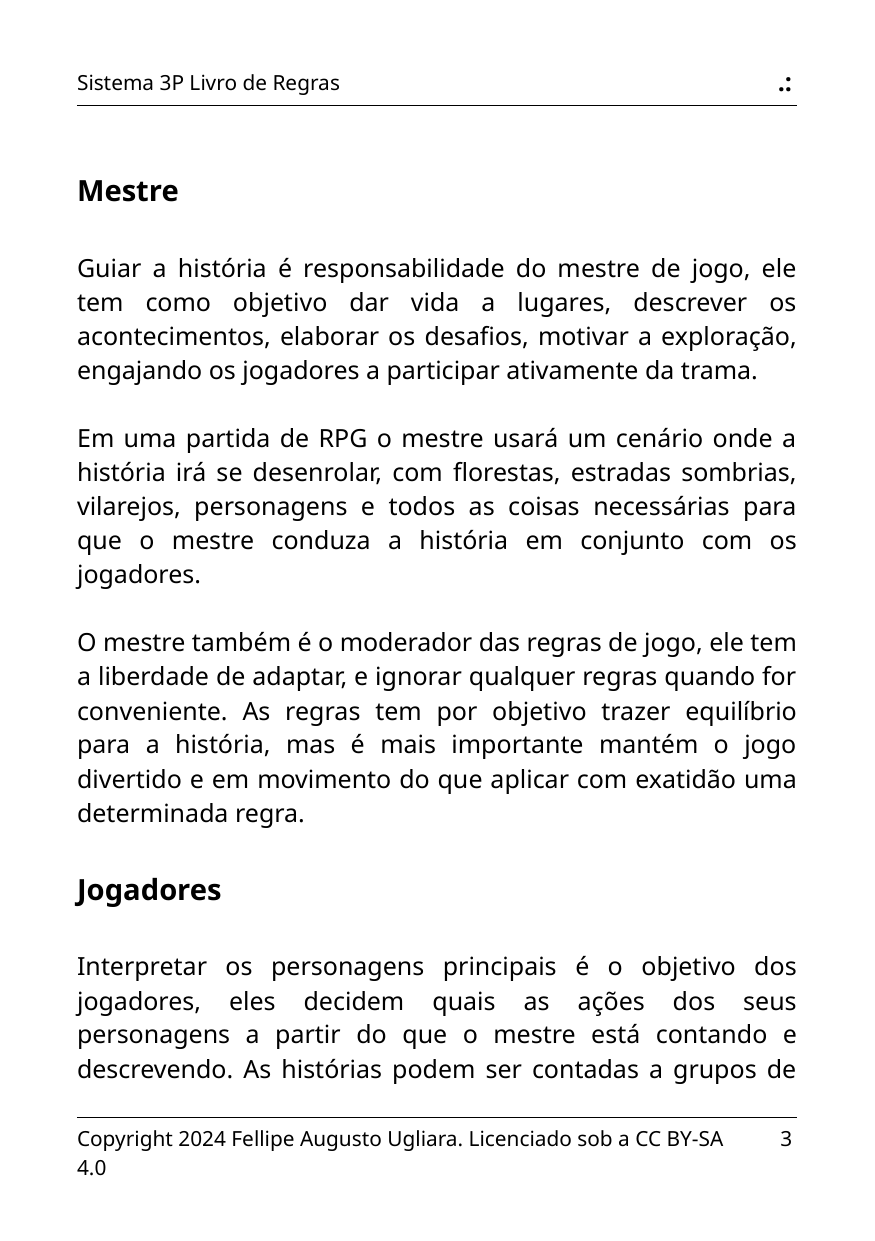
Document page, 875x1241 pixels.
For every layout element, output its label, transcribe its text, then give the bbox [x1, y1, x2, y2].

text Guiar a história é responsabilidade do mestre de jogo, ele tem como objetivo dar vida a lugares, descrever os acontecimentos, elaborar os desafios, motivar a exploração, engajando os jogadores a participar ativamente da trama. [77, 250, 797, 387]
subtitle Mestre [77, 171, 797, 210]
text Interpretar os personagens principais é o objetivo dos jogadores, eles decidem quais as ações dos seus personagens a partir do que o mestre está contando e descrevendo. As histórias podem ser contadas a grupos de [77, 949, 797, 1085]
subtitle Jogadores [77, 869, 797, 909]
text O mestre também é o moderador das regras de jogo, ele tem a liberdade de adaptar, e ignorar qualquer regras quando for conveniente. As regras tem por objetivo trazer equilíbrio para a história, mas é mais importante mantém o jogo divertido e em movimento do que aplicar com exatidão uma determinada regra. [77, 625, 797, 829]
text Em uma partida de RPG o mestre usará um cenário onde a história irá se desenrolar, com florestas, estradas sombrias, vilarejos, personagens e todos as coisas necessárias para que o mestre conduza a história em conjunto com os jogadores. [77, 421, 797, 591]
